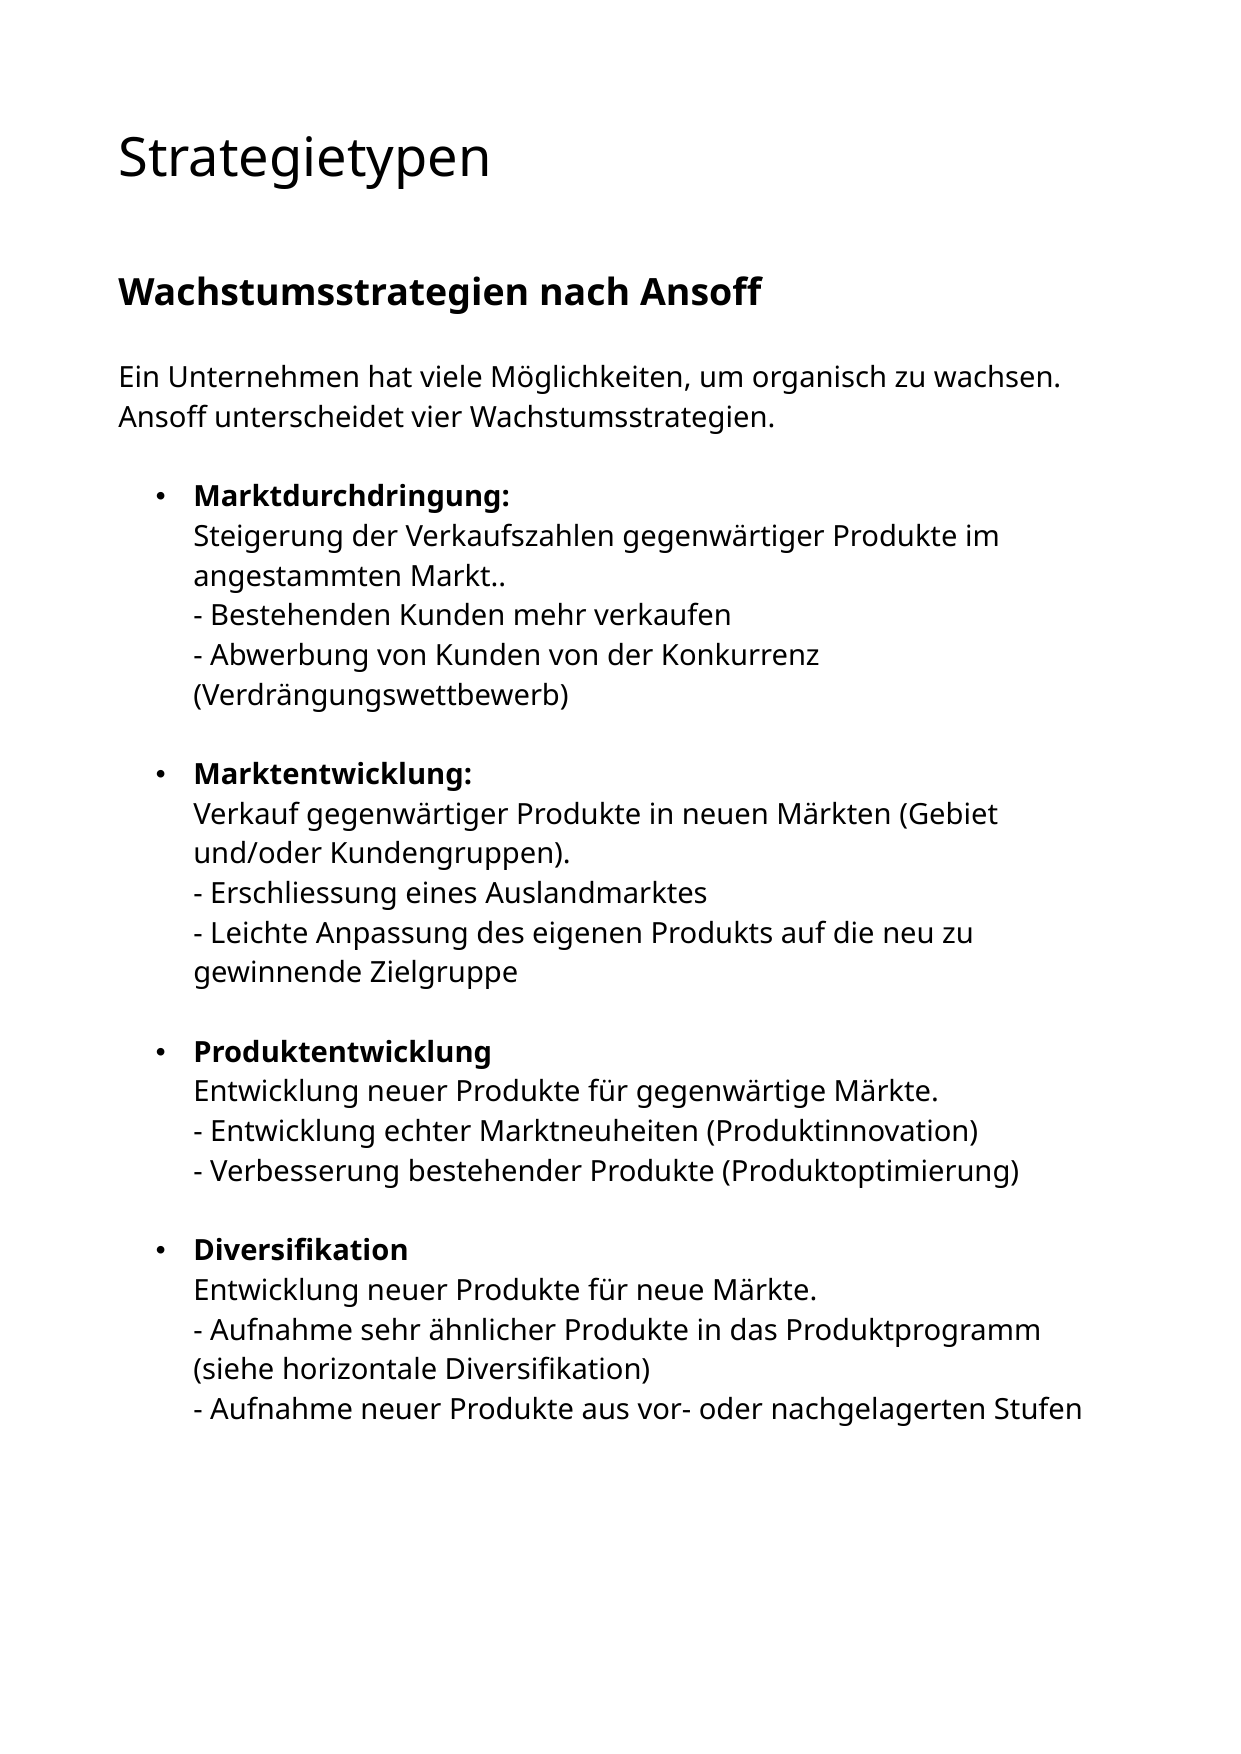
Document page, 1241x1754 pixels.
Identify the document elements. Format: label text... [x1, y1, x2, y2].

text Wachstumsstrategien nach Ansoff [118, 266, 1122, 317]
text Ein Unternehmen hat viele Möglichkeiten, um organisch zu wachsen. Ansoff unterscheidet vier Wachstumsstrategien. [118, 356, 1122, 436]
text Strategietypen [118, 118, 1122, 192]
list Marktentwicklung: Verkauf gegenwärtiger Produkte in neuen Märkten (Gebiet und/oder Kundengruppen). - Erschliessung eines Auslandmarktes - Leichte Anpassung des eigenen Produkts auf die neu zu gewinnende Zielgruppe [156, 753, 1122, 1031]
list Marktdurchdringung: Steigerung der Verkaufszahlen gegenwärtiger Produkte im angestammten Markt.. - Bestehenden Kunden mehr verkaufen - Abwerbung von Kunden von der Konkurrenz (Verdrängungswettbewerb) [156, 475, 1122, 753]
list Diversifikation Entwicklung neuer Produkte für neue Märkte. - Aufnahme sehr ähnlicher Produkte in das Produktprogramm (siehe horizontale Diversifikation) - Aufnahme neuer Produkte aus vor- oder nachgelagerten Stufen [156, 1229, 1122, 1468]
list Produktentwicklung Entwicklung neuer Produkte für gegenwärtige Märkte. - Entwicklung echter Marktneuheiten (Produktinnovation) - Verbesserung bestehender Produkte (Produktoptimierung) [156, 1031, 1122, 1229]
